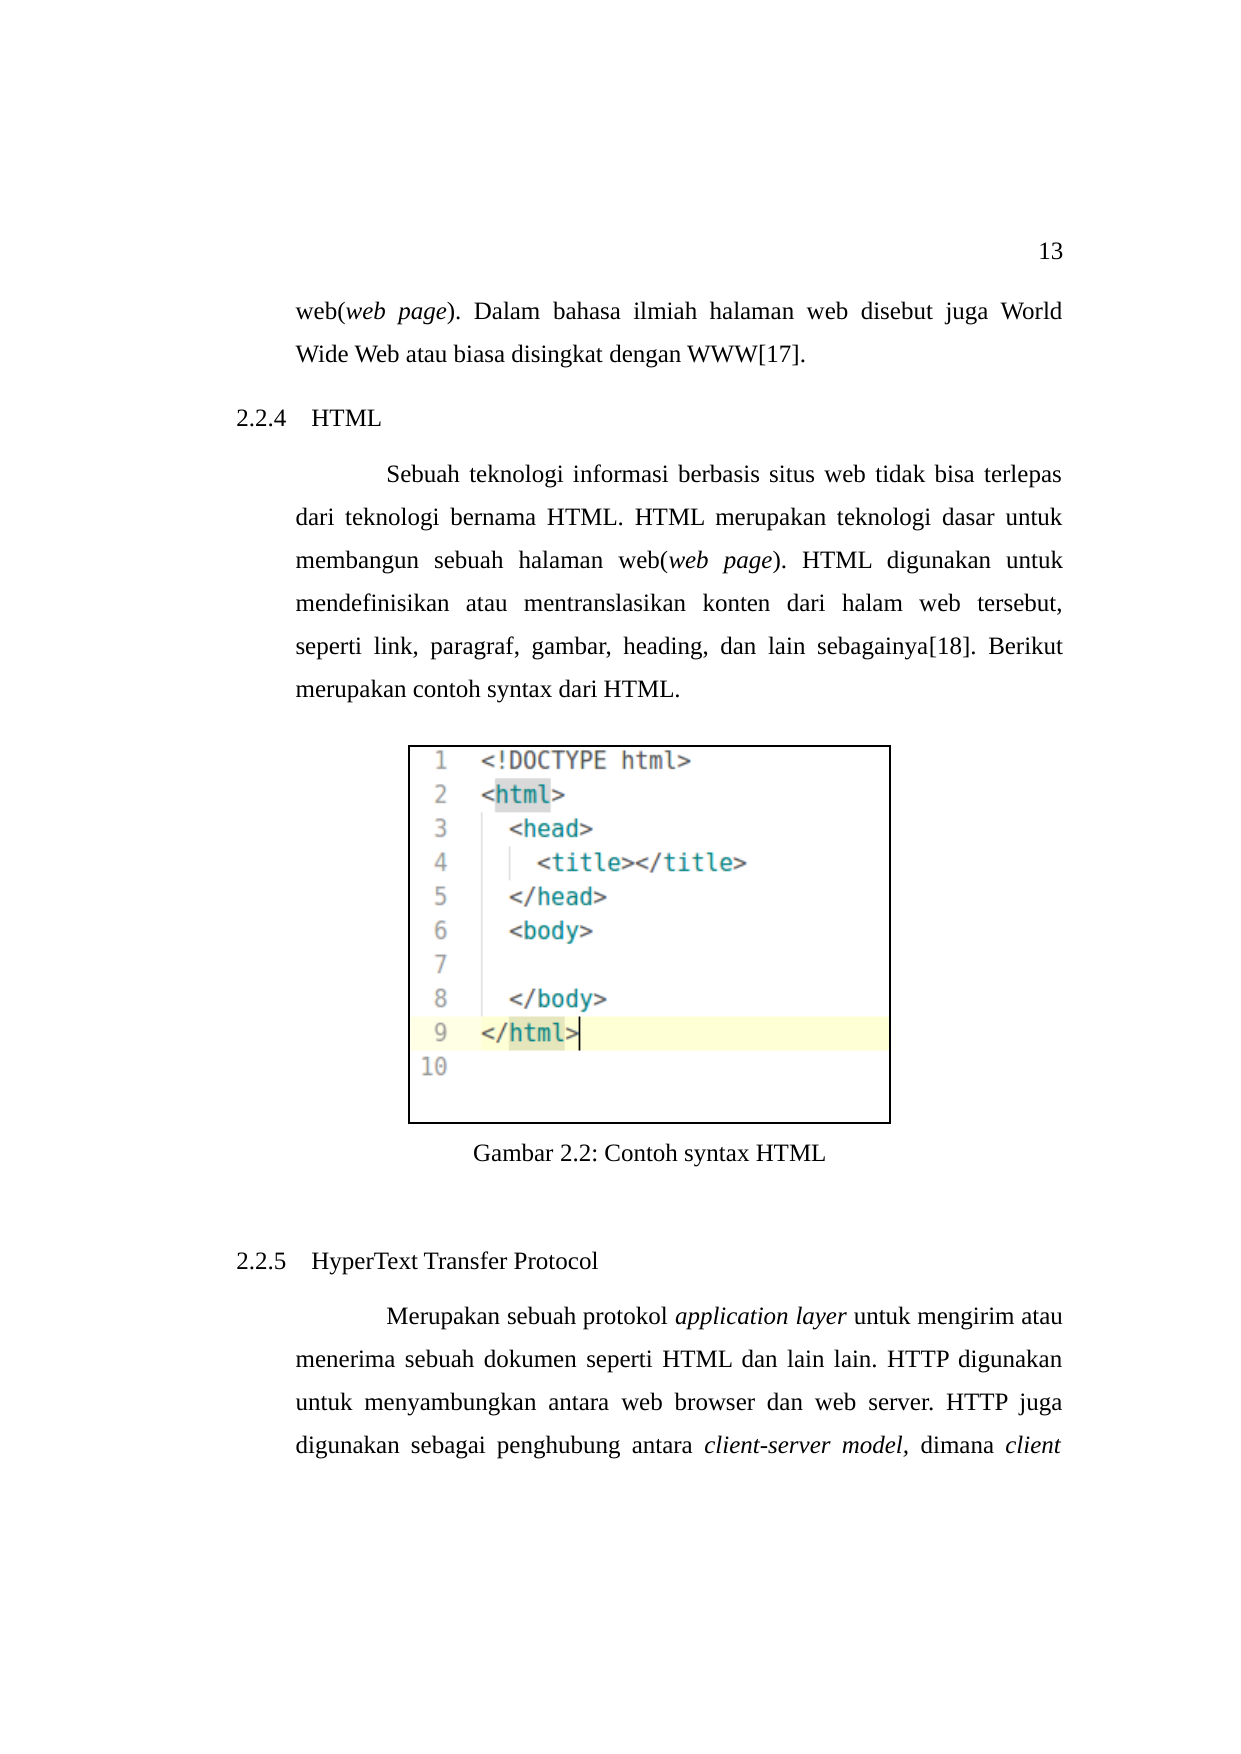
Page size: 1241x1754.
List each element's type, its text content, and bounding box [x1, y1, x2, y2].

picture [410, 747, 889, 1122]
text Gambar 2.2: Contoh syntax HTML [408, 1124, 891, 1167]
text web(web page). Dalam bahasa ilmiah halaman web disebut juga World Wide Web atau biasa disingkat dengan WWW[17]. [295, 296, 1063, 368]
text Sebuah teknologi informasi berbasis situs web tidak bisa terlepas dari teknologi bernama HTML. HTML merupakan teknologi dasar untuk membangun sebuah halaman web(web page). HTML digunakan untuk mendefinisikan atau mentranslasikan konten dari halam web tersebut, seperti link, paragraf, gambar, heading, dan lain sebagainya[18]. Berikut merupakan contoh syntax dari HTML. [295, 459, 1063, 703]
subtitle HyperText Transfer Protocol [236, 1246, 1063, 1274]
subtitle HTML [236, 403, 1063, 432]
text Merupakan sebuah protokol application layer untuk mengirim atau menerima sebuah dokumen seperti HTML dan lain lain. HTTP digunakan untuk menyambungkan antara web browser dan web server. HTTP juga digunakan sebagai penghubung antara client-server model, dimana client [295, 1301, 1063, 1459]
